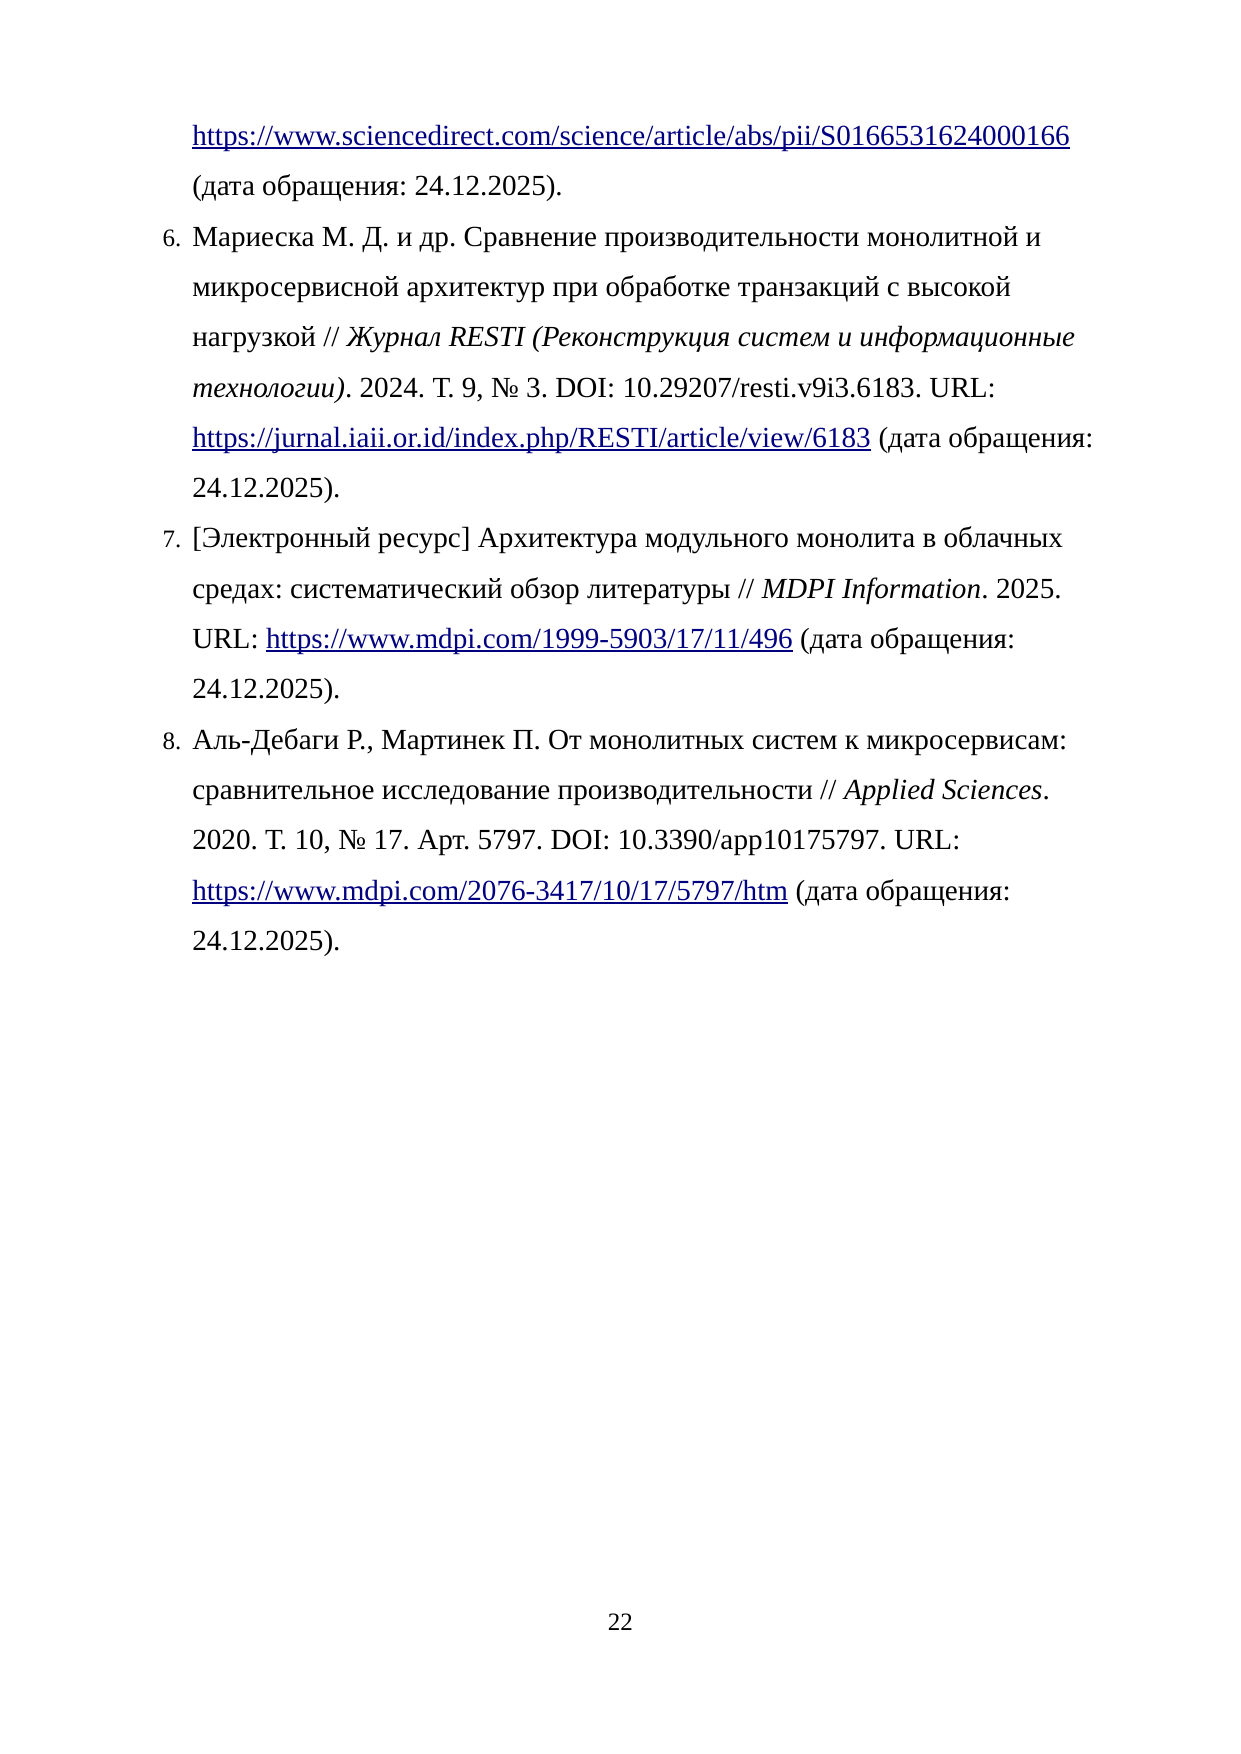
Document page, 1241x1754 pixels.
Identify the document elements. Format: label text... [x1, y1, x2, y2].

list https://www.sciencedirect.com/science/article/abs/pii/S0166531624000166 (дата обращения: 24.12.2025). [162, 118, 1122, 202]
list Аль-Дебаги Р., Мартинек П. От монолитных систем к микросервисам: сравнительное исследование производительности // Applied Sciences. 2020. Т. 10, № 17. Арт. 5797. DOI: 10.3390/app10175797. URL: https://www.mdpi.com/2076-3417/10/17/5797/htm (дата обращения: 24.12.2025). [162, 722, 1122, 957]
list Мариеска М. Д. и др. Сравнение производительности монолитной и микросервисной архитектур при обработке транзакций с высокой нагрузкой // Журнал RESTI (Реконструкция систем и информационные технологии). 2024. Т. 9, № 3. DOI: 10.29207/resti.v9i3.6183. URL: https://jurnal.iaii.or.id/index.php/RESTI/article/view/6183 (дата обращения: 24.12.2025). [162, 219, 1122, 504]
list [Электронный ресурс] Архитектура модульного монолита в облачных средах: систематический обзор литературы // MDPI Information. 2025. URL: https://www.mdpi.com/1999-5903/17/11/496 (дата обращения: 24.12.2025). [162, 521, 1122, 705]
